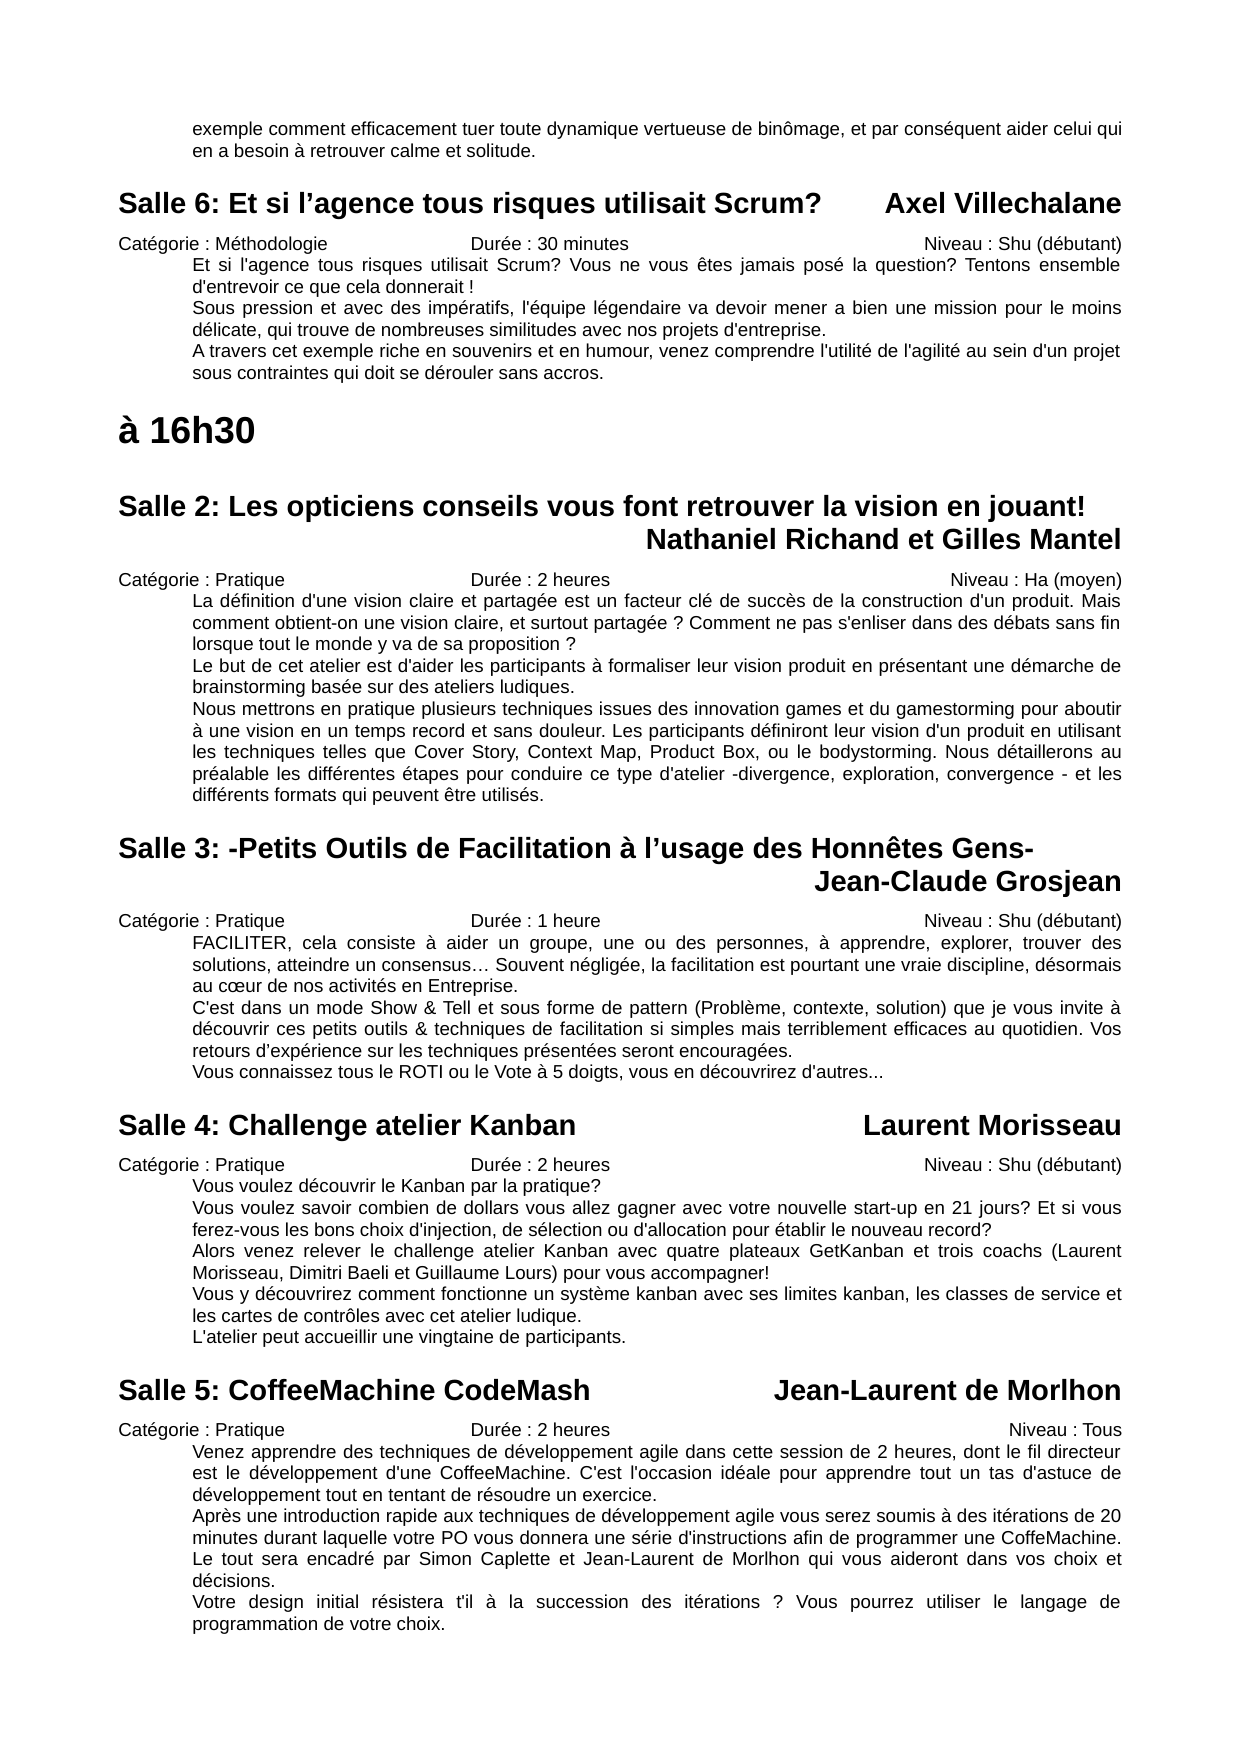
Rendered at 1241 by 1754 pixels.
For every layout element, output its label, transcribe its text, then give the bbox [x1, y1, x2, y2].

text Catégorie : Pratique Durée : 2 heures Niveau : Ha (moyen) [118, 568, 1122, 590]
text Et si l'agence tous risques utilisait Scrum? Vous ne vous êtes jamais posé la question? Tentons ensemble d'entrevoir ce que cela donnerait ! [192, 254, 1122, 297]
text Alors venez relever le challenge atelier Kanban avec quatre plateaux GetKanban et trois coachs (Laurent Morisseau, Dimitri Baeli et Guillaume Lours) pour vous accompagner! [192, 1240, 1122, 1283]
subtitle Salle 4: Challenge atelier Kanban Laurent Morisseau [118, 1108, 1122, 1141]
text Catégorie : Pratique Durée : 2 heures Niveau : Shu (débutant) [118, 1154, 1122, 1175]
text exemple comment efficacement tuer toute dynamique vertueuse de binômage, et par conséquent aider celui qui en a besoin à retrouver calme et solitude. [192, 118, 1122, 161]
text Vous voulez découvrir le Kanban par la pratique? [192, 1175, 1122, 1197]
text La définition d'une vision claire et partagée est un facteur clé de succès de la construction d'un produit. Mais comment obtient-on une vision claire, et surtout partagée ? Comment ne pas s'enliser dans des débats sans fin lorsque tout le monde y va de sa proposition ? [192, 590, 1122, 655]
text Vous connaissez tous le ROTI ou le Vote à 5 doigts, vous en découvrirez d'autres... [192, 1061, 1122, 1083]
text Sous pression et avec des impératifs, l'équipe légendaire va devoir mener a bien une mission pour le moins délicate, qui trouve de nombreuses similitudes avec nos projets d'entreprise. [192, 297, 1122, 340]
text Catégorie : Pratique Durée : 2 heures Niveau : Tous [118, 1419, 1122, 1440]
text Après une introduction rapide aux techniques de développement agile vous serez soumis à des itérations de 20 minutes durant laquelle votre PO vous donnera une série d'instructions afin de programmer une CoffeMachine. Le tout sera encadré par Simon Caplette et Jean-Laurent de Morlhon qui vous aideront dans vos choix et décisions. [192, 1505, 1122, 1591]
text Catégorie : Méthodologie Durée : 30 minutes Niveau : Shu (débutant) [118, 232, 1122, 254]
subtitle Salle 3: -Petits Outils de Facilitation à l’usage des Honnêtes Gens- Jean-Claude Grosjean [118, 831, 1122, 898]
subtitle à 16h30 [118, 408, 1122, 451]
text Vous voulez savoir combien de dollars vous allez gagner avec votre nouvelle start-up en 21 jours? Et si vous ferez-vous les bons choix d'injection, de sélection ou d'allocation pour établir le nouveau record? [192, 1197, 1122, 1240]
text A travers cet exemple riche en souvenirs et en humour, venez comprendre l'utilité de l'agilité au sein d'un projet sous contraintes qui doit se dérouler sans accros. [192, 340, 1122, 383]
text L'atelier peut accueillir une vingtaine de participants. [192, 1326, 1122, 1348]
text Venez apprendre des techniques de développement agile dans cette session de 2 heures, dont le fil directeur est le développement d'une CoffeeMachine. C'est l'occasion idéale pour apprendre tout un tas d'astuce de développement tout en tentant de résoudre un exercice. [192, 1440, 1122, 1505]
text FACILITER, cela consiste à aider un groupe, une ou des personnes, à apprendre, explorer, trouver des solutions, atteindre un consensus… Souvent négligée, la facilitation est pourtant une vraie discipline, désormais au cœur de nos activités en Entreprise. [192, 932, 1122, 996]
text Catégorie : Pratique Durée : 1 heure Niveau : Shu (débutant) [118, 910, 1122, 932]
text Votre design initial résistera t'il à la succession des itérations ? Vous pourrez utiliser le langage de programmation de votre choix. [192, 1591, 1122, 1634]
text Nous mettrons en pratique plusieurs techniques issues des innovation games et du gamestorming pour aboutir à une vision en un temps record et sans douleur. Les participants définiront leur vision d'un produit en utilisant les techniques telles que Cover Story, Context Map, Product Box, ou le bodystorming. Nous détaillerons au préalable les différentes étapes pour conduire ce type d'atelier -divergence, exploration, convergence - et les différents formats qui peuvent être utilisés. [192, 698, 1122, 806]
subtitle Salle 2: Les opticiens conseils vous font retrouver la vision en jouant! Nathaniel Richand et Gilles Mantel [118, 489, 1122, 556]
subtitle Salle 6: Et si l’agence tous risques utilisait Scrum? Axel Villechalane [118, 186, 1122, 220]
text Vous y découvrirez comment fonctionne un système kanban avec ses limites kanban, les classes de service et les cartes de contrôles avec cet atelier ludique. [192, 1283, 1122, 1326]
subtitle Salle 5: CoffeeMachine CodeMash Jean-Laurent de Morlhon [118, 1373, 1122, 1406]
text C'est dans un mode Show & Tell et sous forme de pattern (Problème, contexte, solution) que je vous invite à découvrir ces petits outils & techniques de facilitation si simples mais terriblement efficaces au quotidien. Vos retours d’expérience sur les techniques présentées seront encouragées. [192, 996, 1122, 1061]
text Le but de cet atelier est d'aider les participants à formaliser leur vision produit en présentant une démarche de brainstorming basée sur des ateliers ludiques. [192, 655, 1122, 698]
